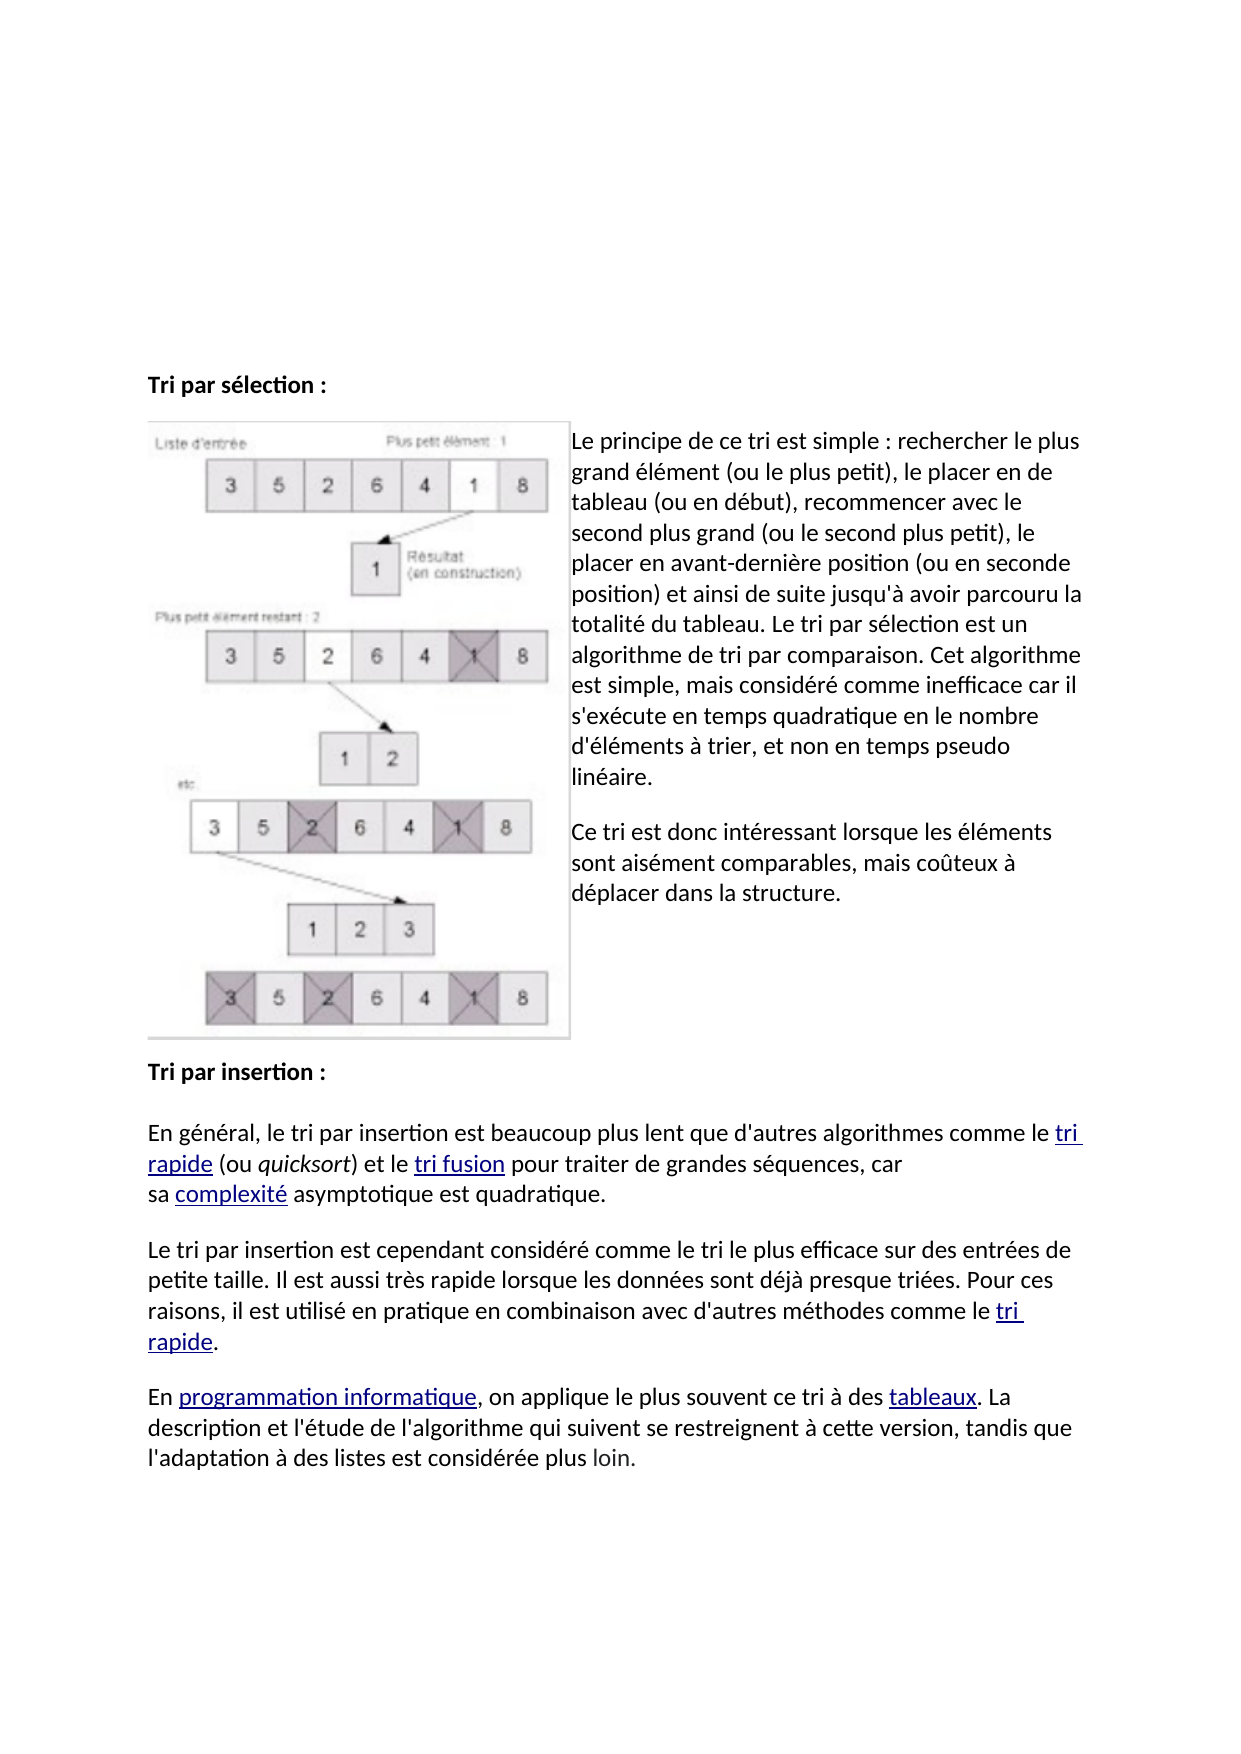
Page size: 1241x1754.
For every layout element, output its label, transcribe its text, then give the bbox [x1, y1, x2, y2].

text Le principe de ce tri est simple : rechercher le plus grand élément (ou le plus petit), le placer en de tableau (ou en début), recommencer avec le second plus grand (ou le second plus petit), le placer en avant-dernière position (ou en seconde position) et ainsi de suite jusqu'à avoir parcouru la totalité du tableau. Le tri par sélection est un algorithme de tri par comparaison. Cet algorithme est simple, mais considéré comme inefficace car il s'exécute en temps quadratique en le nombre d'éléments à trier, et non en temps pseudo linéaire. [572, 425, 1093, 791]
text Ce tri est donc intéressant lorsque les éléments sont aisément comparables, mais coûteux à déplacer dans la structure. [572, 816, 1093, 908]
text Tri par insertion : [148, 1056, 1093, 1086]
text En programmation informatique, on applique le plus souvent ce tri à des tableaux. La description et l'étude de l'algorithme qui suivent se restreignent à cette version, tandis que l'adaptation à des listes est considérée plus loin. [148, 1381, 1093, 1473]
text Tri par sélection : [148, 370, 1093, 400]
text Le tri par insertion est cependant considéré comme le tri le plus efficace sur des entrées de petite taille. Il est aussi très rapide lorsque les données sont déjà presque triées. Pour ces raisons, il est utilisé en pratique en combinaison avec d'autres méthodes comme le tri rapide. [148, 1234, 1093, 1356]
text En général, le tri par insertion est beaucoup plus lent que d'autres algorithmes comme le tri rapide (ou quicksort) et le tri fusion pour traiter de grandes séquences, car sa complexité asymptotique est quadratique. [148, 1118, 1093, 1209]
